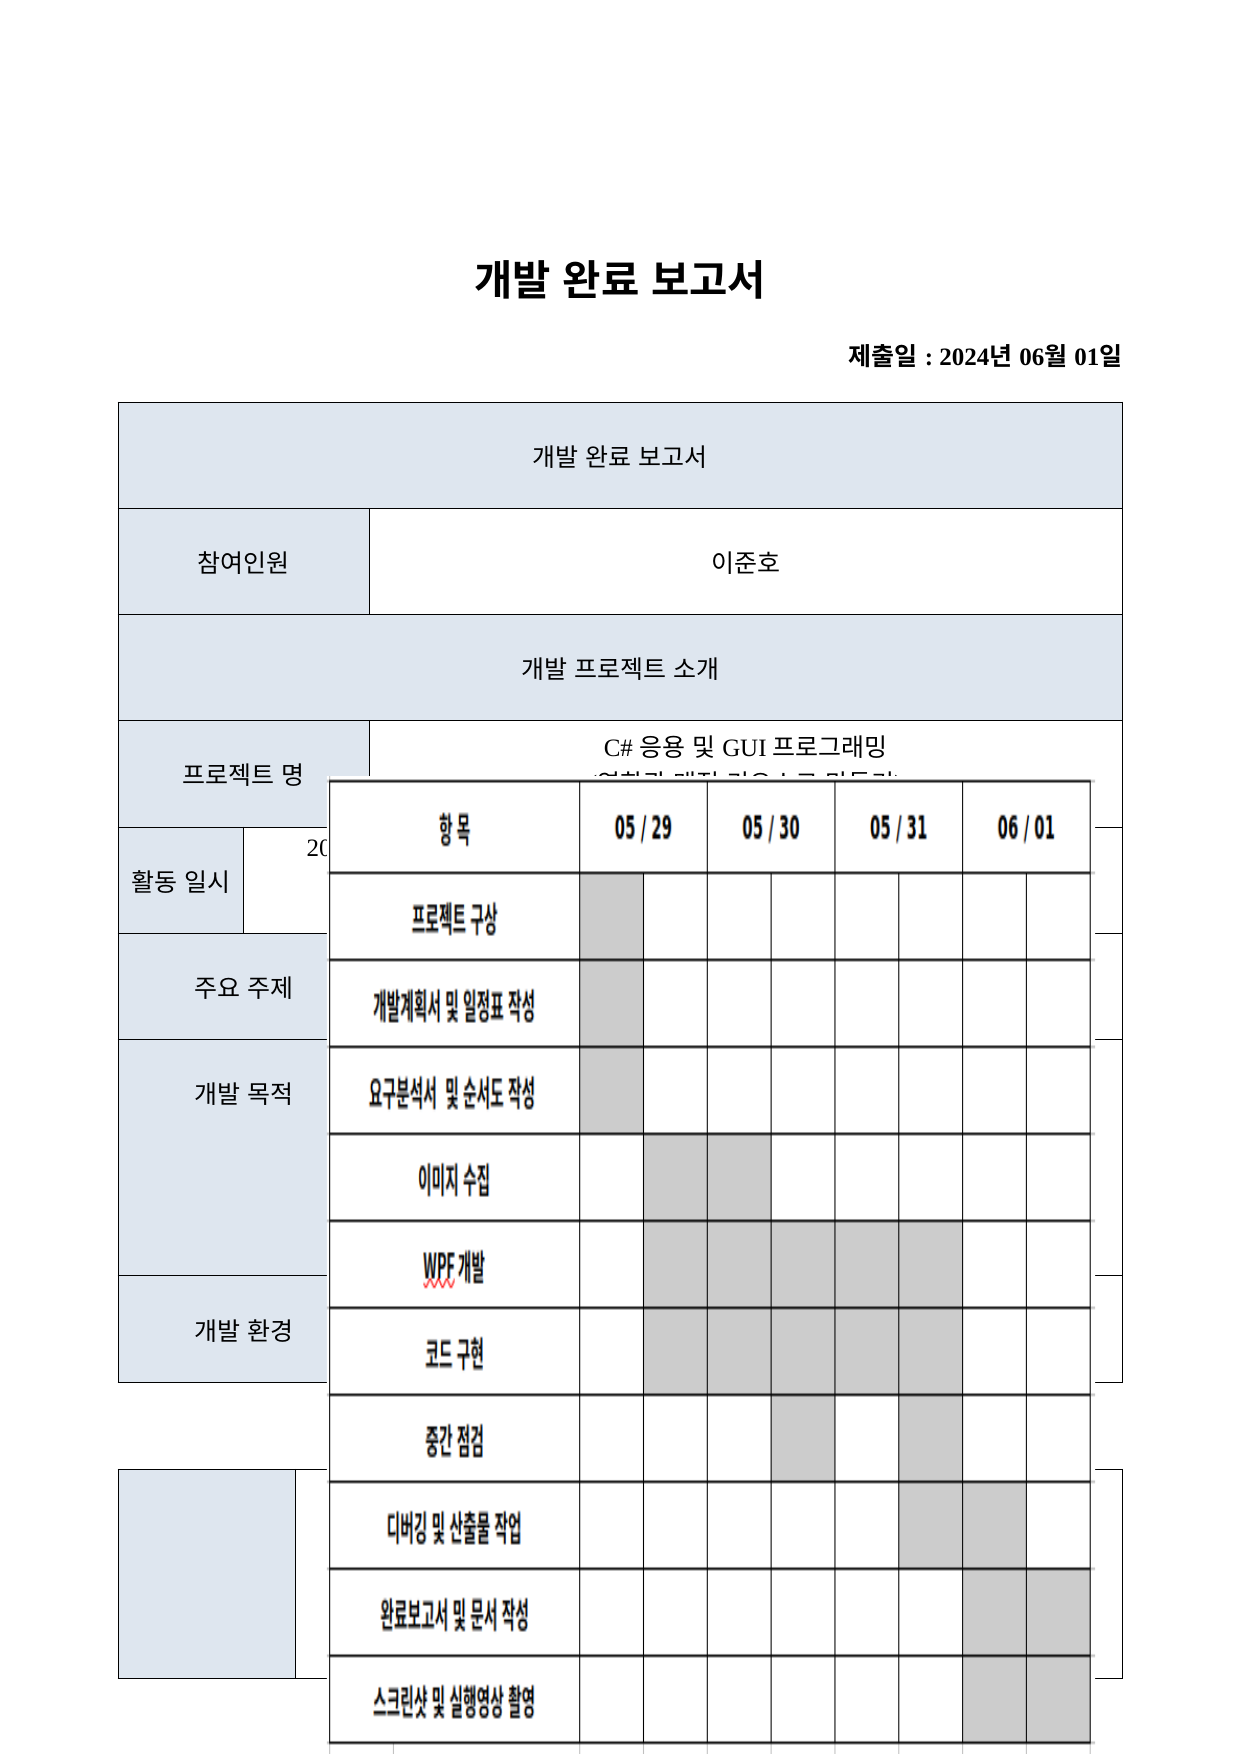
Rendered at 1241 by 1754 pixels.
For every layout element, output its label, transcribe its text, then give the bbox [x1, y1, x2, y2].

table_cell 활동 일시 [119, 828, 243, 933]
table_header 개발 완료 보고서 [119, 403, 1122, 508]
table_cell 개발 목적 [119, 1040, 326, 1275]
table_cell 자신이 만들고 싶은 GUI 프로그래밍 선택 후 구현 [1096, 934, 1122, 1039]
table_cell 광주인력개발원 공학 1관 드론융합실 [1096, 828, 1122, 933]
table_header [119, 1470, 295, 1678]
table_cell 이준호 [370, 509, 1122, 614]
table_header [1096, 1470, 1122, 1678]
table_cell Windows 10 Home / Visual Studio Code 2022 / C# / WPF [1096, 1276, 1122, 1382]
table_cell 2024.05.29 ~ 2024.06.01 [244, 828, 326, 933]
table_cell C# 응용 및 GUI 프로그래밍 (영화관 매점 키오스크 만들기) [370, 721, 1122, 827]
table_cell - C#, WPF로 구현하기 - GUI 프로그래밍 선정 및 분석 - 델리게이트, 이벤트 학습 - MCV 패턴과 MVVM 패턴 학습 [1096, 1040, 1122, 1275]
table_cell 개발 프로젝트 소개 [119, 615, 1122, 720]
text 제출일 : 2024년 06월 01일 [118, 337, 1122, 373]
table_cell 주요 주제 [119, 934, 326, 1039]
table_cell 개발 환경 [119, 1276, 326, 1382]
text 개발 완료 보고서 [118, 247, 1122, 308]
table_header [296, 1470, 326, 1678]
table_cell 참여인원 [119, 509, 369, 614]
table_cell 프로젝트 명 [119, 721, 369, 827]
